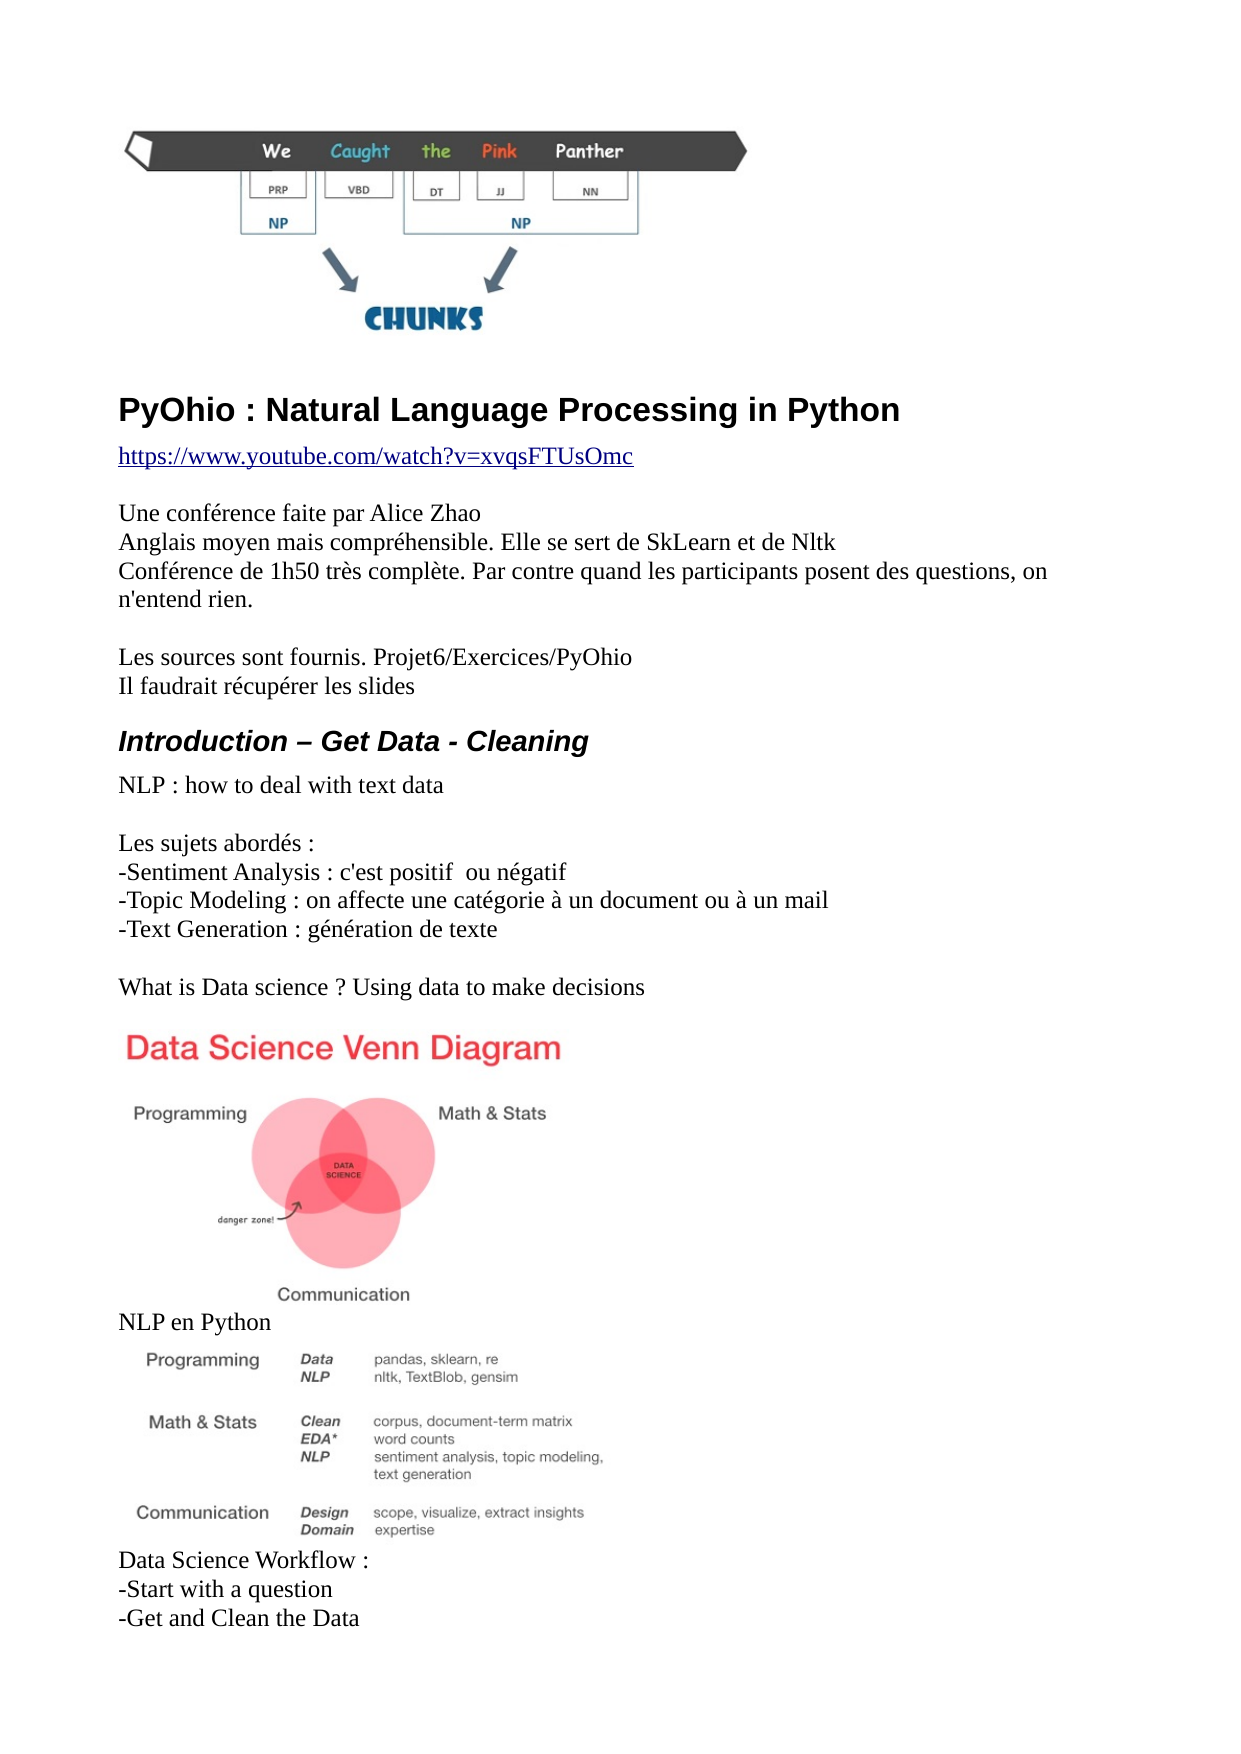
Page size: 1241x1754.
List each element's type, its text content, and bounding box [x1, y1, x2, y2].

text -Sentiment Analysis : c'est positif ou négatif [118, 857, 1122, 886]
text Il faudrait récupérer les slides [118, 671, 1122, 699]
text Anglais moyen mais compréhensible. Elle se sert de SkLearn et de Nltk [118, 527, 1122, 556]
text -Start with a question [118, 1574, 1122, 1603]
text Data Science Workflow : [118, 1546, 1122, 1574]
text -Text Generation : génération de texte [118, 914, 1122, 943]
picture [118, 1029, 572, 1308]
picture [118, 118, 754, 336]
subtitle PyOhio : Natural Language Processing in Python [118, 389, 1122, 428]
text What is Data science ? Using data to make decisions [118, 972, 1122, 1001]
text NLP en Python [118, 1307, 1122, 1336]
subtitle Introduction – Get Data - Cleaning [118, 724, 1122, 758]
text NLP : how to deal with text data [118, 771, 1122, 799]
text https://www.youtube.com/watch?v=xvqsFTUsOmc [118, 441, 1122, 469]
text Une conférence faite par Alice Zhao [118, 498, 1122, 527]
text -Topic Modeling : on affecte une catégorie à un document ou à un mail [118, 886, 1122, 914]
text Conférence de 1h50 très complète. Par contre quand les participants posent des questions, on n'entend rien. [118, 556, 1122, 613]
picture [118, 1336, 615, 1546]
text Les sources sont fournis. Projet6/Exercices/PyOhio [118, 642, 1122, 671]
text -Get and Clean the Data [118, 1603, 1122, 1632]
text Les sujets abordés : [118, 828, 1122, 857]
